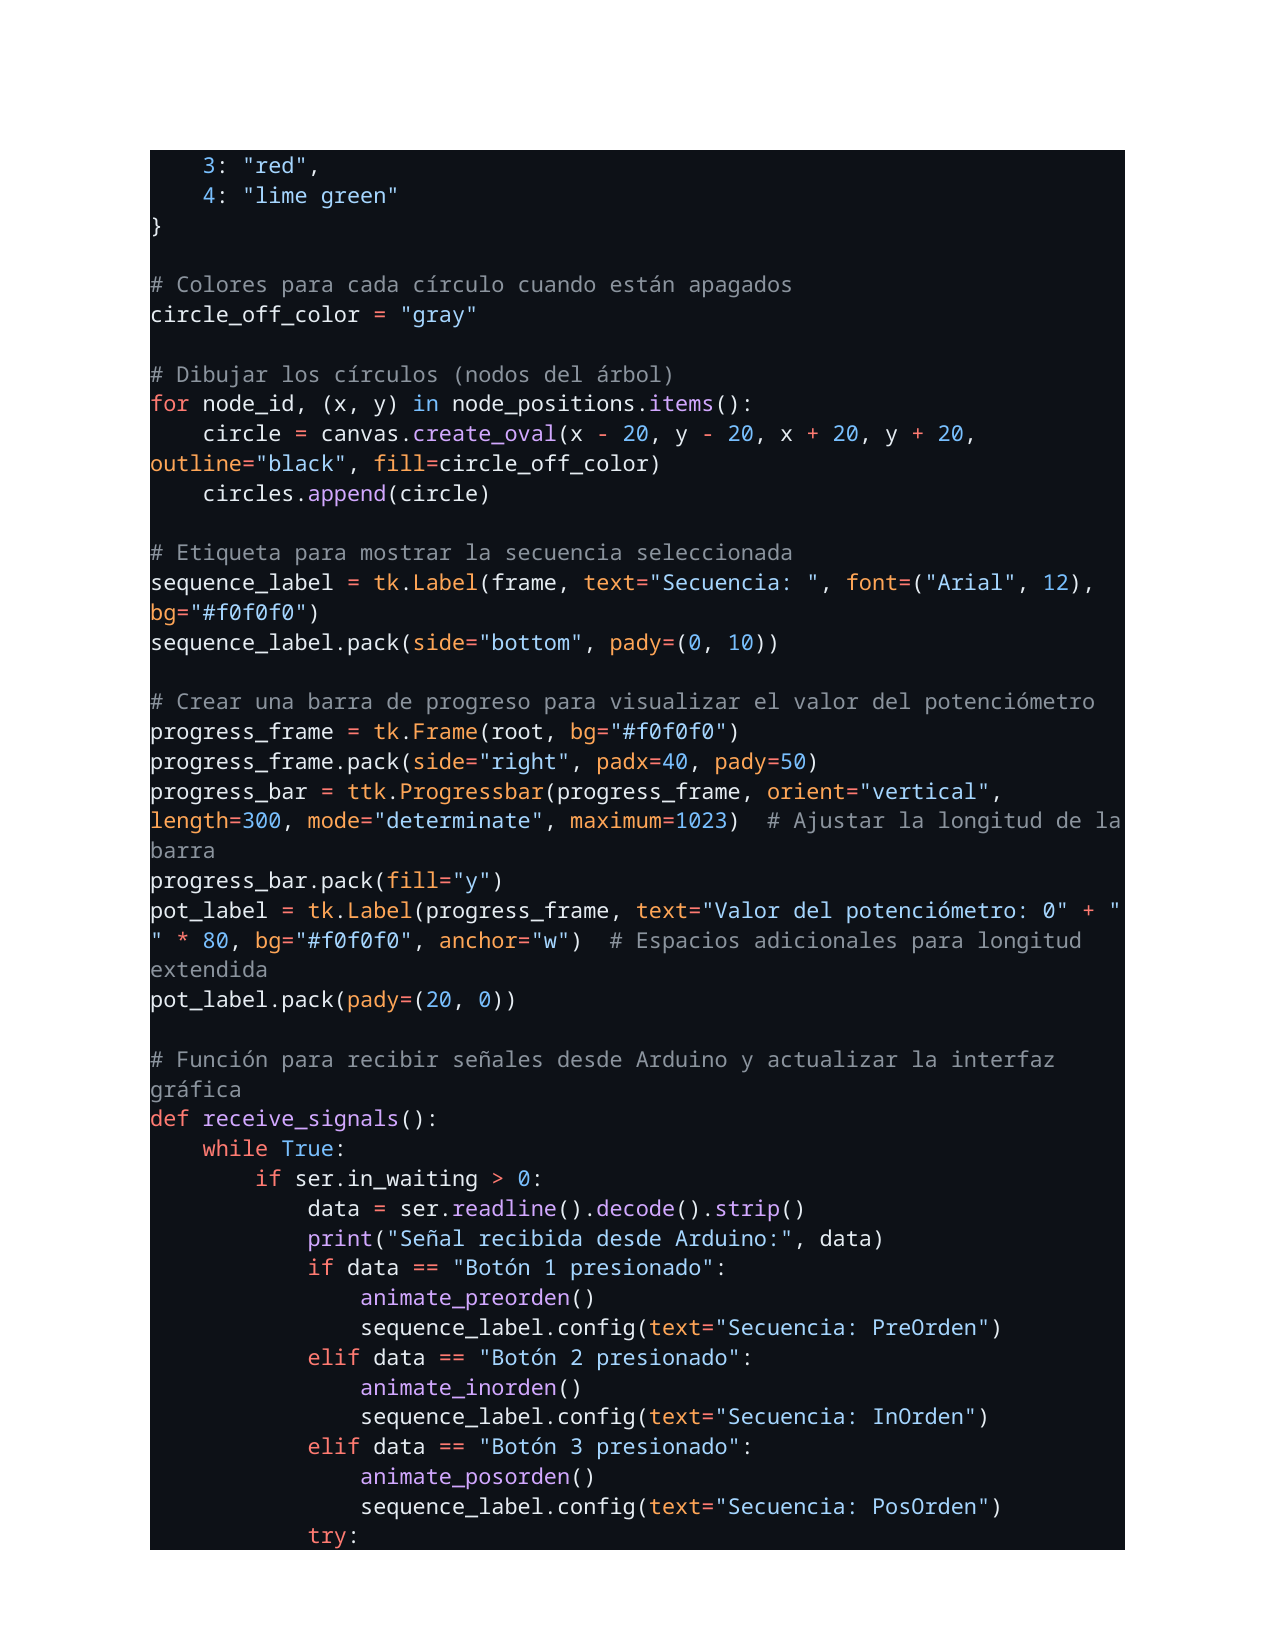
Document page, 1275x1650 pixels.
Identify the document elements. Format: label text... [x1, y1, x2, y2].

text def receive_signals(): [150, 1103, 1125, 1133]
text if ser.in_waiting > 0: [150, 1163, 1125, 1193]
text print("Señal recibida desde Arduino:", data) [150, 1222, 1125, 1252]
text circle = canvas.create_oval(x - 20, y - 20, x + 20, y + 20, outline="black", fill=circle_off_color) [150, 418, 1125, 478]
text # Etiqueta para mostrar la secuencia seleccionada [150, 537, 1125, 567]
text pot_label.pack(pady=(20, 0)) [150, 984, 1125, 1014]
text sequence_label.config(text="Secuencia: PreOrden") [150, 1312, 1125, 1342]
text } [150, 209, 1125, 239]
text while True: [150, 1133, 1125, 1163]
text try: [150, 1520, 1125, 1550]
text progress_bar = ttk.Progressbar(progress_frame, orient="vertical", length=300, mode="determinate", maximum=1023) # Ajustar la longitud de la barra [150, 776, 1125, 865]
text data = ser.readline().decode().strip() [150, 1193, 1125, 1222]
text sequence_label.pack(side="bottom", pady=(0, 10)) [150, 627, 1125, 656]
text animate_preorden() [150, 1282, 1125, 1312]
text progress_frame = tk.Frame(root, bg="#f0f0f0") [150, 716, 1125, 746]
text progress_bar.pack(fill="y") [150, 865, 1125, 895]
text elif data == "Botón 3 presionado": [150, 1431, 1125, 1461]
text elif data == "Botón 2 presionado": [150, 1342, 1125, 1371]
text # Crear una barra de progreso para visualizar el valor del potenciómetro [150, 686, 1125, 716]
text circle_off_color = "gray" [150, 299, 1125, 329]
text animate_posorden() [150, 1461, 1125, 1491]
text sequence_label.config(text="Secuencia: PosOrden") [150, 1491, 1125, 1520]
text circles.append(circle) [150, 478, 1125, 507]
text if data == "Botón 1 presionado": [150, 1252, 1125, 1282]
text animate_inorden() [150, 1371, 1125, 1401]
text # Dibujar los círculos (nodos del árbol) [150, 358, 1125, 388]
text for node_id, (x, y) in node_positions.items(): [150, 388, 1125, 418]
text pot_label = tk.Label(progress_frame, text="Valor del potenciómetro: 0" + " " * 80, bg="#f0f0f0", anchor="w") # Espacios adicionales para longitud extendida [150, 895, 1125, 984]
text sequence_label.config(text="Secuencia: InOrden") [150, 1401, 1125, 1431]
text # Colores para cada círculo cuando están apagados [150, 269, 1125, 299]
text 4: "lime green" [150, 180, 1125, 209]
text sequence_label = tk.Label(frame, text="Secuencia: ", font=("Arial", 12), bg="#f0f0f0") [150, 567, 1125, 627]
text progress_frame.pack(side="right", padx=40, pady=50) [150, 746, 1125, 776]
text 3: "red", [150, 150, 1125, 180]
text # Función para recibir señales desde Arduino y actualizar la interfaz gráfica [150, 1044, 1125, 1103]
